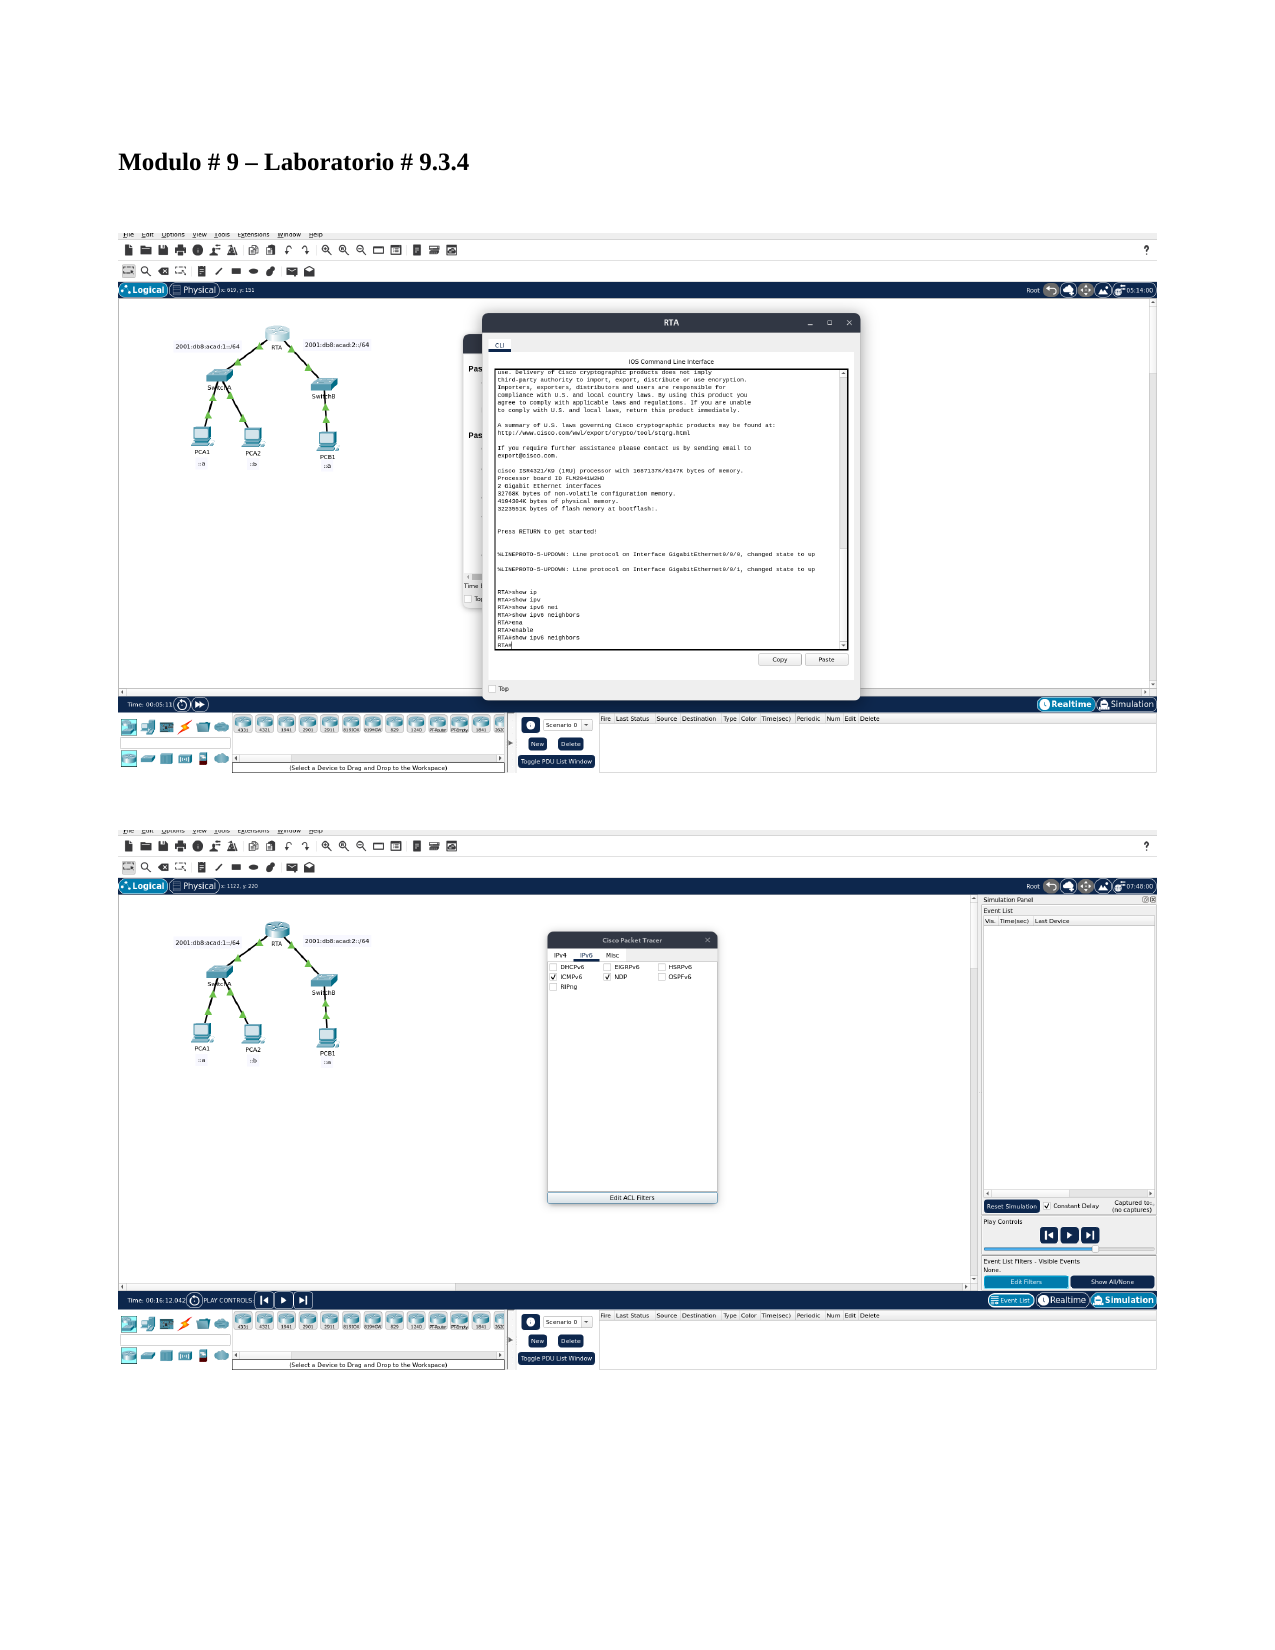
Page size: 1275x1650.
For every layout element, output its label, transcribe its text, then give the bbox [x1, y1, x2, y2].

picture [118, 233, 1157, 773]
picture [142, 287, 153, 294]
picture [142, 883, 153, 890]
text Modulo # 9 – Laboratorio # 9.3.4 [118, 147, 1157, 176]
picture [118, 830, 1157, 1370]
